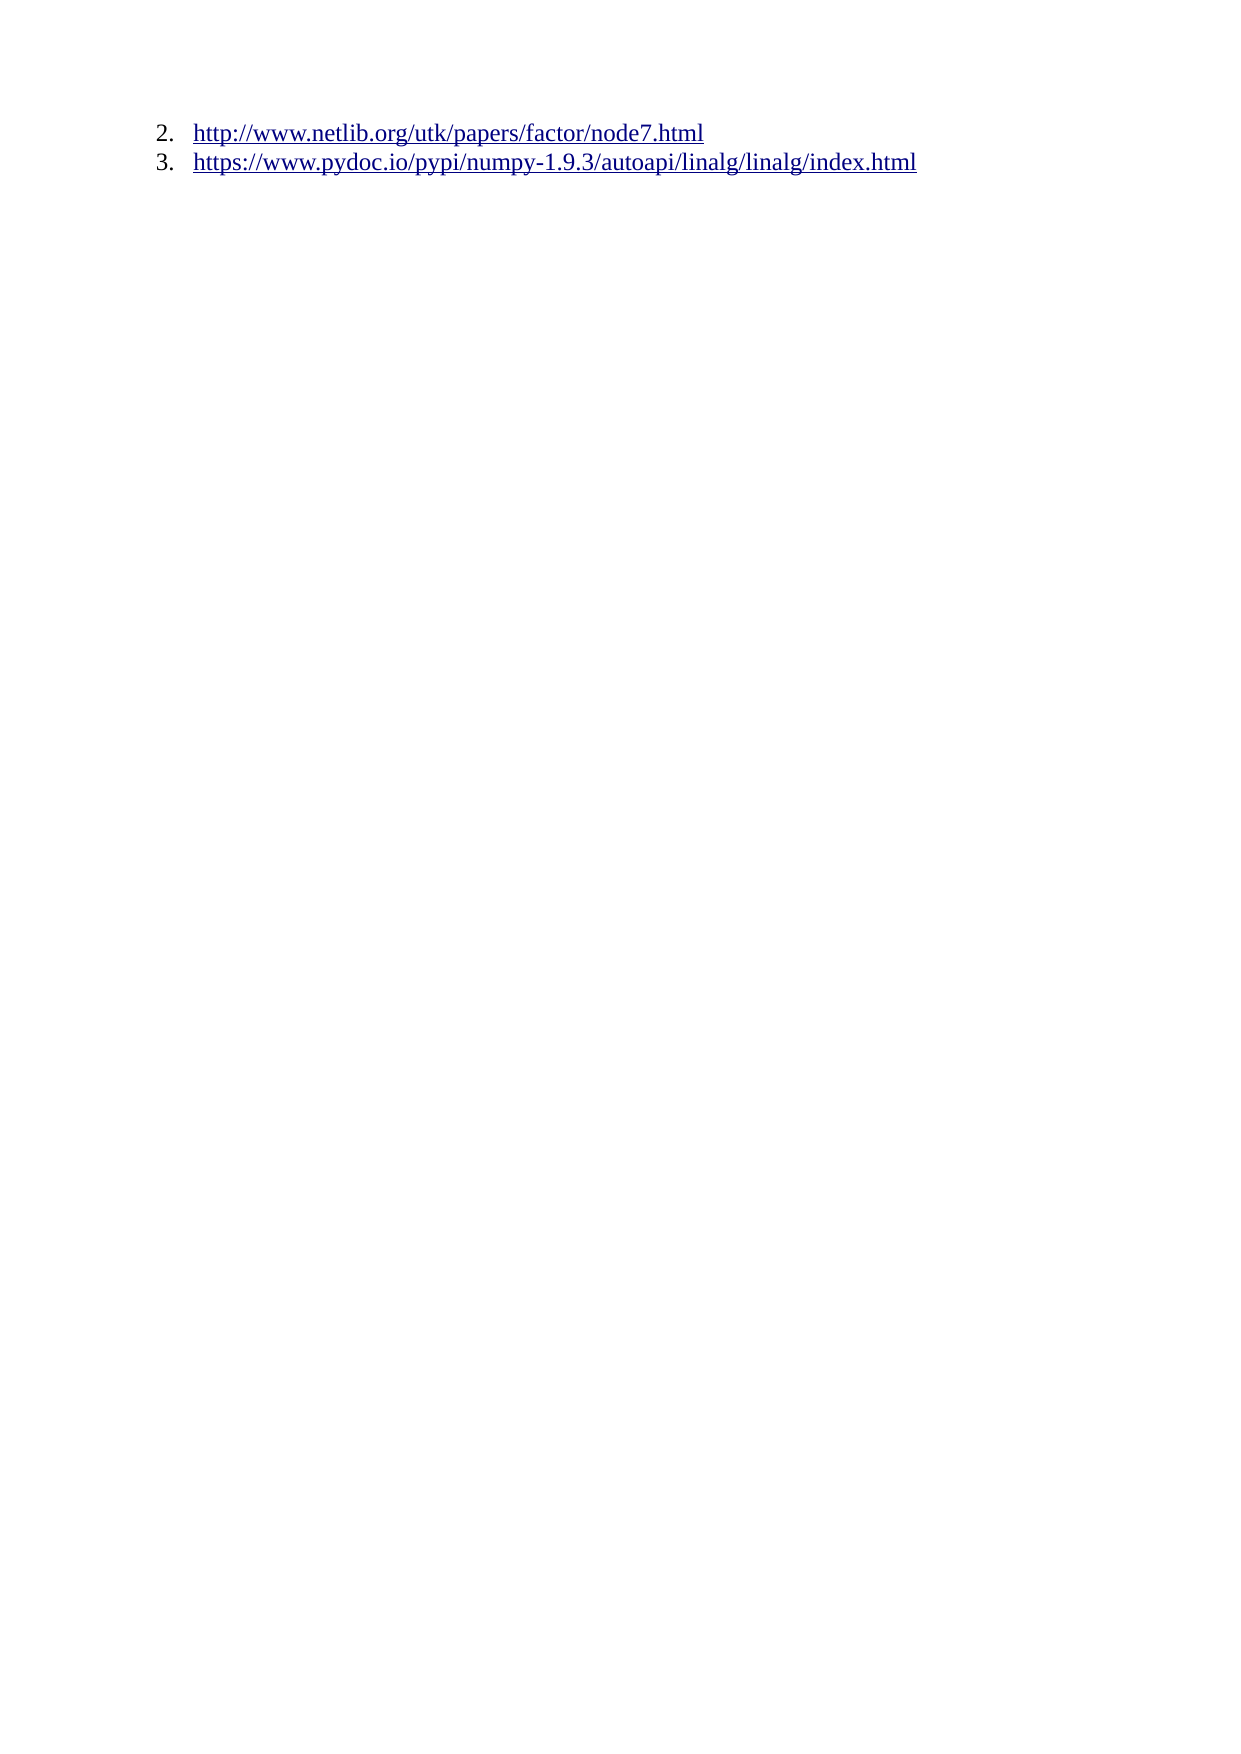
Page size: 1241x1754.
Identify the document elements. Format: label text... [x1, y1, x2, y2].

list http://www.netlib.org/utk/papers/factor/node7.html [156, 118, 1122, 147]
list https://www.pydoc.io/pypi/numpy-1.9.3/autoapi/linalg/linalg/index.html [156, 147, 1122, 176]
